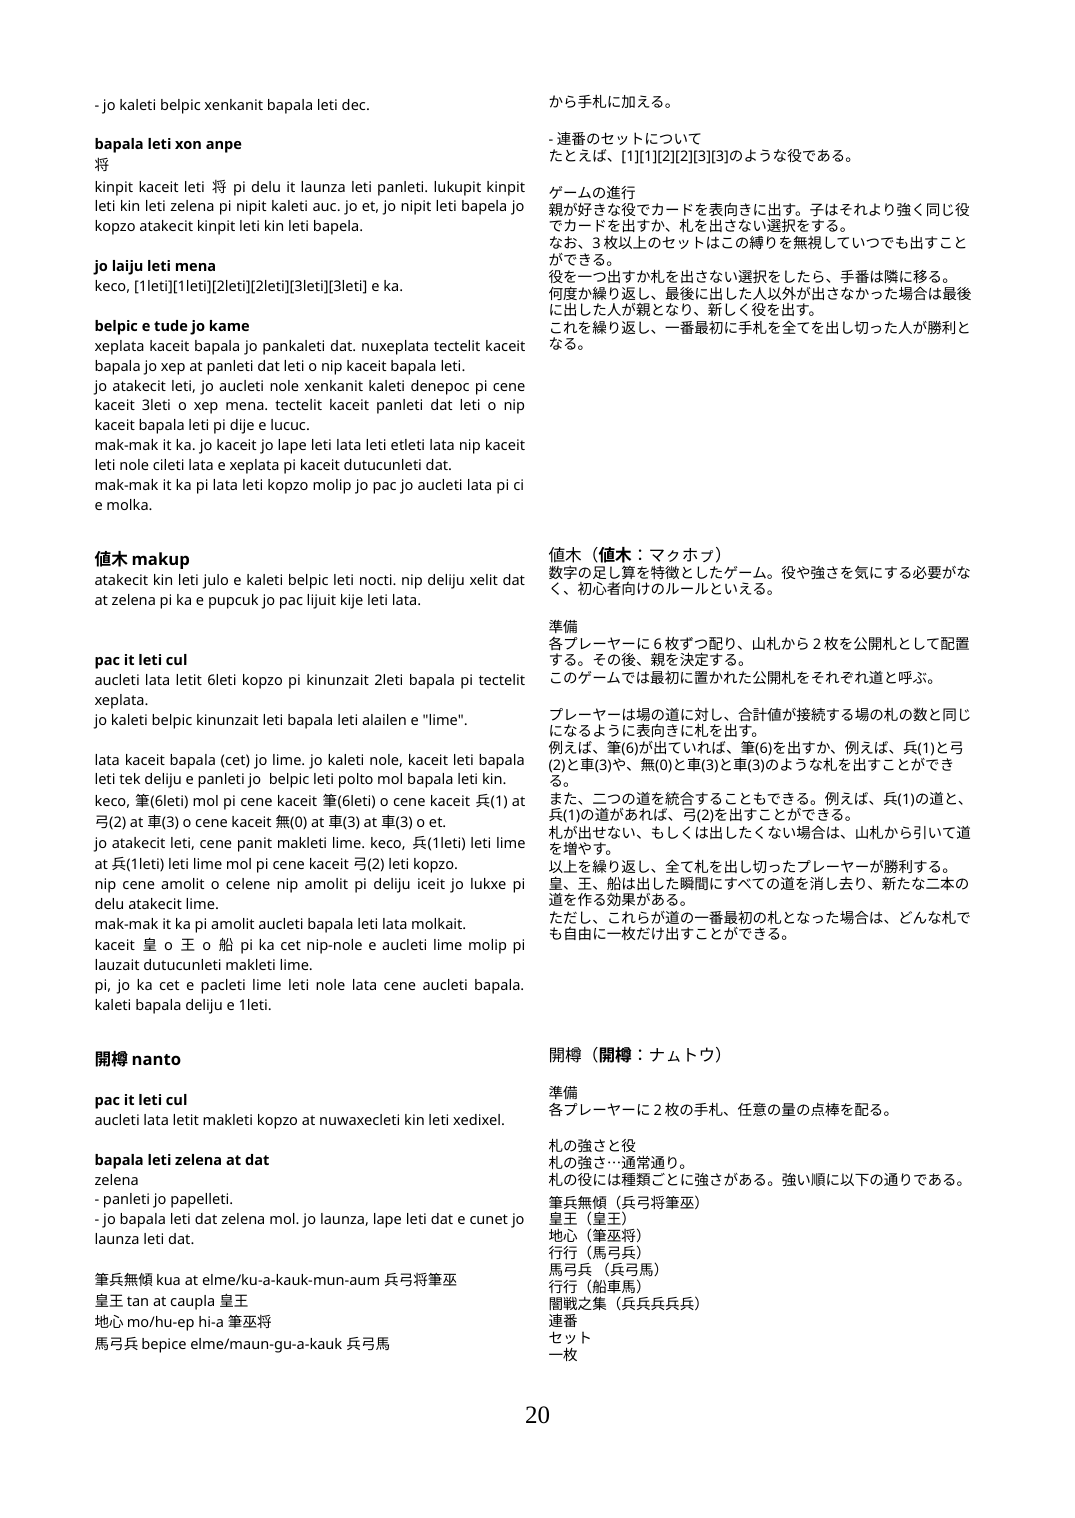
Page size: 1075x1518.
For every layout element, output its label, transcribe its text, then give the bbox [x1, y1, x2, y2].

table_cell から手札に加える。 - 連番のセットについて たとえば、[1][1][2][2][3][3]のような役である。 ゲームの進行 親が好きな役でカードを表向きに出す。子はそれより強く同じ役でカードを出すか、札を出さない選択をする。 なお、3枚以上のセットはこの縛りを無視していつでも出すことができる。 役を一つ出すか札を出さない選択をしたら、手番は隣に移る。 何度か繰り返し、最後に出した人以外が出さなかった場合は最後に出した人が親となり、新しく役を出す。 これを繰り返し、一番最初に手札を全てを出し切った人が勝利となる。 [543, 89, 985, 540]
table_cell 開樽 nanto pac it leti cul aucleti lata letit makleti kopzo at nuwaxecleti kin leti xedixel. bapala leti zelena at dat zelena - panleti jo papelleti. - jo bapala leti dat zelena mol. jo launza, lape leti dat e cunet jo launza leti dat. 筆兵無傾 kua at elme/ku-a-kauk-mun-aum 兵弓将筆巫 皇王 tan at caupla 皇王 地心 mo/hu-ep hi-a 筆巫将 馬弓兵 bepice elme/maun-gu-a-kauk 兵弓馬 [89, 1040, 531, 1370]
table_cell [532, 540, 542, 1040]
table_cell - jo kaleti belpic xenkanit bapala leti dec. bapala leti xon anpe 将 kinpit kaceit leti 将 pi delu it launza leti panleti. lukupit kinpit leti kin leti zelena pi nipit kaleti auc. jo et, jo nipit leti bapela jo kopzo atakecit kinpit leti kin leti bapela. jo laiju leti mena keco, [1leti][1leti][2leti][2leti][3leti][3leti] e ka. belpic e tude jo kame xeplata kaceit bapala jo pankaleti dat. nuxeplata tectelit kaceit bapala jo xep at panleti dat leti o nip kaceit bapala leti. jo atakecit leti, jo aucleti nole xenkanit kaleti denepoc pi cene kaceit 3leti o xep mena. tectelit kaceit panleti dat leti o nip kaceit bapala leti pi dije e lucuc. mak-mak it ka. jo kaceit jo lape leti lata leti etleti lata nip kaceit leti nole cileti lata e xeplata pi kaceit dutucunleti dat. mak-mak it ka pi lata leti kopzo molip jo pac jo aucleti lata pi ci e molka. [89, 89, 531, 540]
table_cell 値木（値木：マㇰホㇷ゚） 数字の足し算を特徴としたゲーム。役や強さを気にする必要がなく、初心者向けのルールといえる。 準備 各プレーヤーに6枚ずつ配り、山札から2枚を公開札として配置する。その後、親を決定する。 このゲームでは最初に置かれた公開札をそれぞれ道と呼ぶ。 プレーヤーは場の道に対し、合計値が接続する場の札の数と同じになるように表向きに札を出す。 例えば、筆(6)が出ていれば、筆(6)を出すか、例えば、兵(1)と弓(2)と車(3)や、無(0)と車(3)と車(3)のような札を出すことができる。 また、二つの道を統合することもできる。例えば、兵(1)の道と、兵(1)の道があれば、弓(2)を出すことができる。 札が出せない、もしくは出したくない場合は、山札から引いて道を増やす。 以上を繰り返し、全て札を出し切ったプレーヤーが勝利する。 皇、王、船は出した瞬間にすべての道を消し去り、新たな二本の道を作る効果がある。 ただし、これらが道の一番最初の札となった場合は、どんな札でも自由に一枚だけ出すことができる。 [543, 540, 985, 1040]
table_cell 開樽（開樽：ナㇺトウ） 準備 各プレーヤーに2枚の手札、任意の量の点棒を配る。 札の強さと役 札の強さ…通常通り。 札の役には種類ごとに強さがある。強い順に以下の通りである。 筆兵無傾（兵弓将筆巫） 皇王（皇王） 地心（筆巫将） 行行（馬弓兵） 馬弓兵 （兵弓馬） 行行（船車馬） 闇戦之集（兵兵兵兵兵） 連番 セット 一枚 [543, 1040, 985, 1370]
table_cell [532, 89, 542, 540]
table_cell 値木 makup atakecit kin leti julo e kaleti belpic leti nocti. nip deliju xelit dat at zelena pi ka e pupcuk jo pac lijuit kije leti lata. pac it leti cul aucleti lata letit 6leti kopzo pi kinunzait 2leti bapala pi tectelit xeplata. jo kaleti belpic kinunzait leti bapala leti alailen e "lime". lata kaceit bapala (cet) jo lime. jo kaleti nole, kaceit leti bapala leti tek deliju e panleti jo belpic leti polto mol bapala leti kin. keco, 筆(6leti) mol pi cene kaceit 筆(6leti) o cene kaceit 兵(1) at 弓(2) at 車(3) o cene kaceit 無(0) at 車(3) at 車(3) o et. jo atakecit leti, cene panit makleti lime. keco, 兵(1leti) leti lime at 兵(1leti) leti lime mol pi cene kaceit 弓(2) leti kopzo. nip cene amolit o celene nip amolit pi deliju iceit jo lukxe pi delu atakecit lime. mak-mak it ka pi amolit aucleti bapala leti lata molkait. kaceit 皇 o 王 o 船 pi ka cet nip-nole e aucleti lime molip pi lauzait dutucunleti makleti lime. pi, jo ka cet e pacleti lime leti nole lata cene aucleti bapala. kaleti bapala deliju e 1leti. [89, 540, 531, 1040]
table_cell [532, 1040, 542, 1370]
